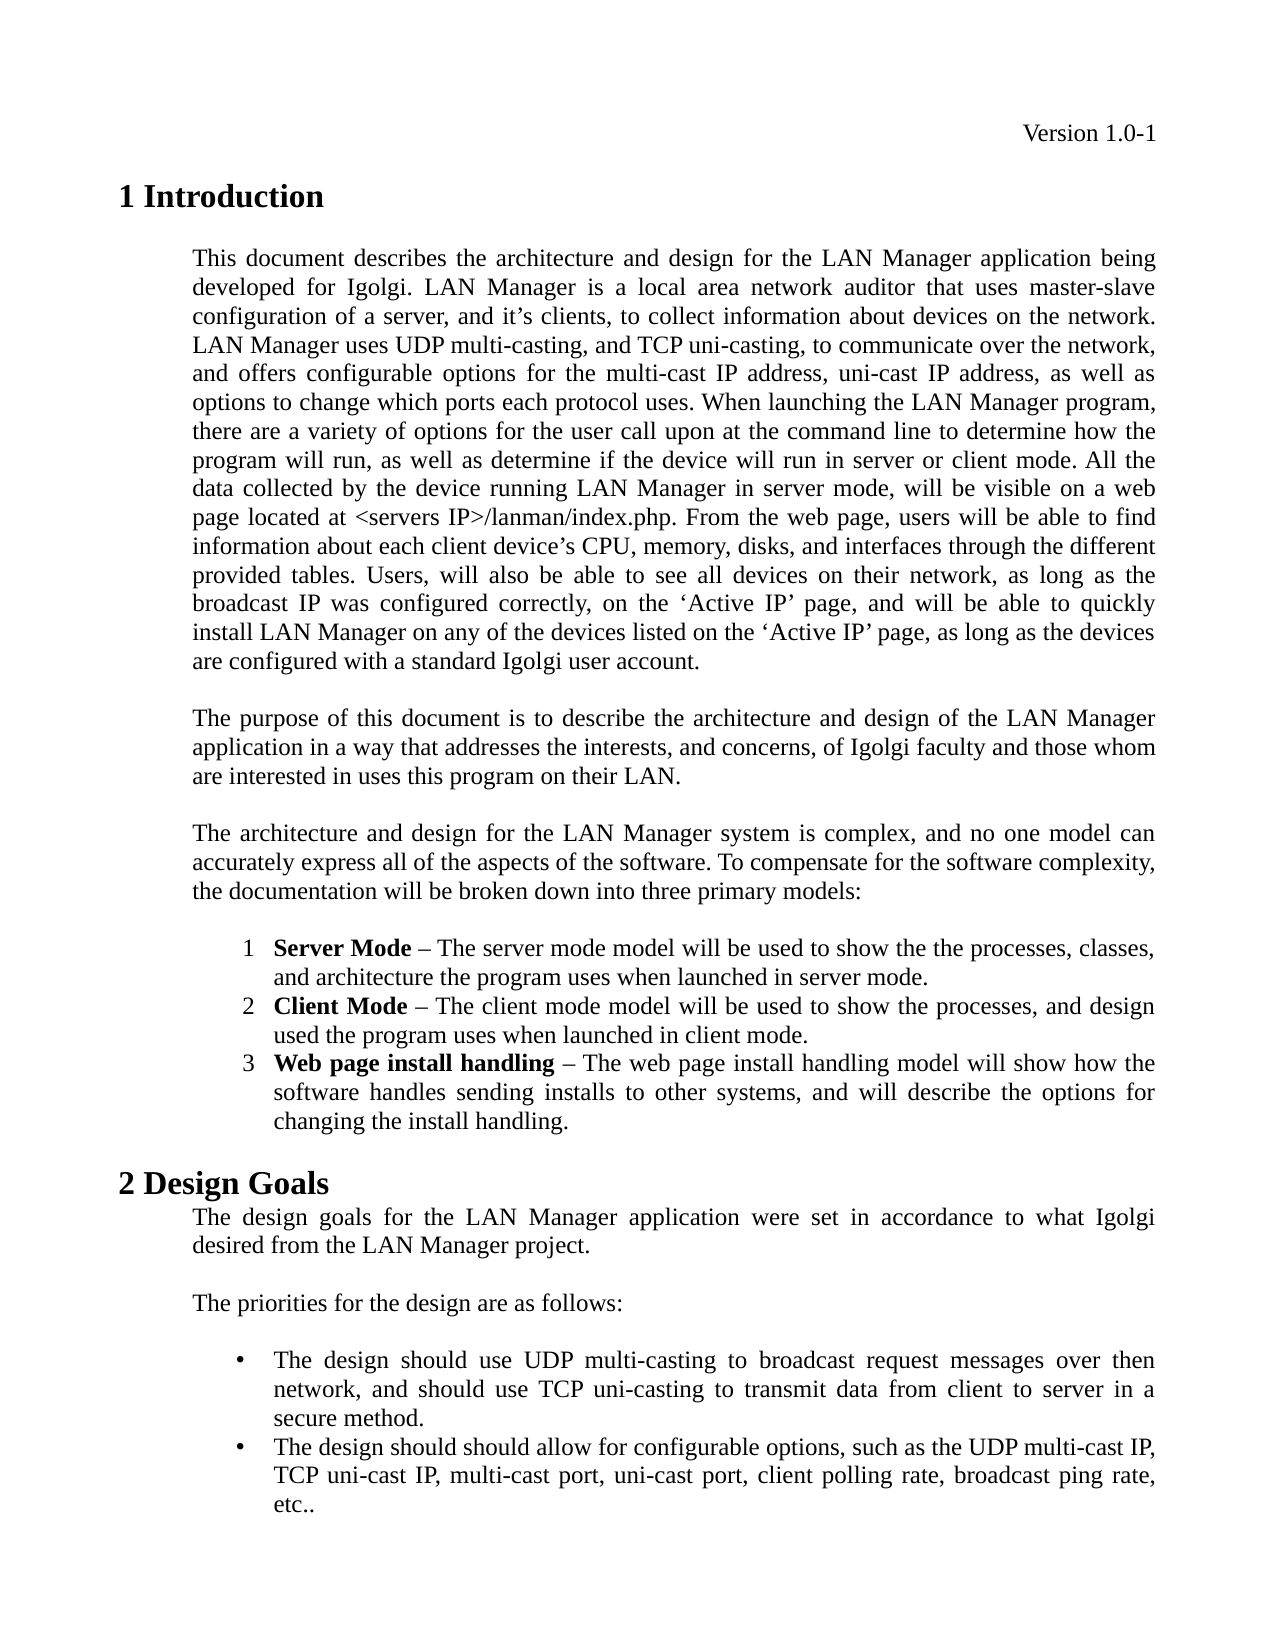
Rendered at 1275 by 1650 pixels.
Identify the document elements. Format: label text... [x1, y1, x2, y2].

list The design should should allow for configurable options, such as the UDP multi-cast IP, TCP uni-cast IP, multi-cast port, uni-cast port, client polling rate, broadcast ping rate, etc.. [236, 1432, 1157, 1518]
text The priorities for the design are as follows: [192, 1288, 1157, 1317]
list The design should use UDP multi-casting to broadcast request messages over then network, and should use TCP uni-casting to transmit data from client to server in a secure method. [236, 1346, 1157, 1432]
text The design goals for the LAN Manager application were set in accordance to what Igolgi desired from the LAN Manager project. [192, 1202, 1157, 1259]
list Web page install handling – The web page install handling model will show how the software handles sending installs to other systems, and will describe the options for changing the install handling. [236, 1048, 1157, 1135]
text The architecture and design for the LAN Manager system is complex, and no one model can accurately express all of the aspects of the software. To compensate for the software complexity, the documentation will be broken down into three primary models: [192, 818, 1157, 905]
text The purpose of this document is to describe the architecture and design of the LAN Manager application in a way that addresses the interests, and concerns, of Igolgi faculty and those whom are interested in uses this program on their LAN. [192, 703, 1157, 790]
text 2 Design Goals [118, 1163, 1157, 1202]
text 1 Introduction [118, 176, 1157, 215]
list Client Mode – The client mode model will be used to show the processes, and design used the program uses when launched in client mode. [236, 991, 1157, 1048]
list Server Mode – The server mode model will be used to show the the processes, classes, and architecture the program uses when launched in server mode. [236, 933, 1157, 991]
text This document describes the architecture and design for the LAN Manager application being developed for Igolgi. LAN Manager is a local area network auditor that uses master-slave configuration of a server, and it’s clients, to collect information about devices on the network. LAN Manager uses UDP multi-casting, and TCP uni-casting, to communicate over the network, and offers configurable options for the multi-cast IP address, uni-cast IP address, as well as options to change which ports each protocol uses. When launching the LAN Manager program, there are a variety of options for the user call upon at the command line to determine how the program will run, as well as determine if the device will run in server or client mode. All the data collected by the device running LAN Manager in server mode, will be visible on a web page located at <servers IP>/lanman/index.php. From the web page, users will be able to find information about each client device’s CPU, memory, disks, and interfaces through the different provided tables. Users, will also be able to see all devices on their network, as long as the broadcast IP was configured correctly, on the ‘Active IP’ page, and will be able to quickly install LAN Manager on any of the devices listed on the ‘Active IP’ page, as long as the devices are configured with a standard Igolgi user account. [192, 243, 1157, 675]
